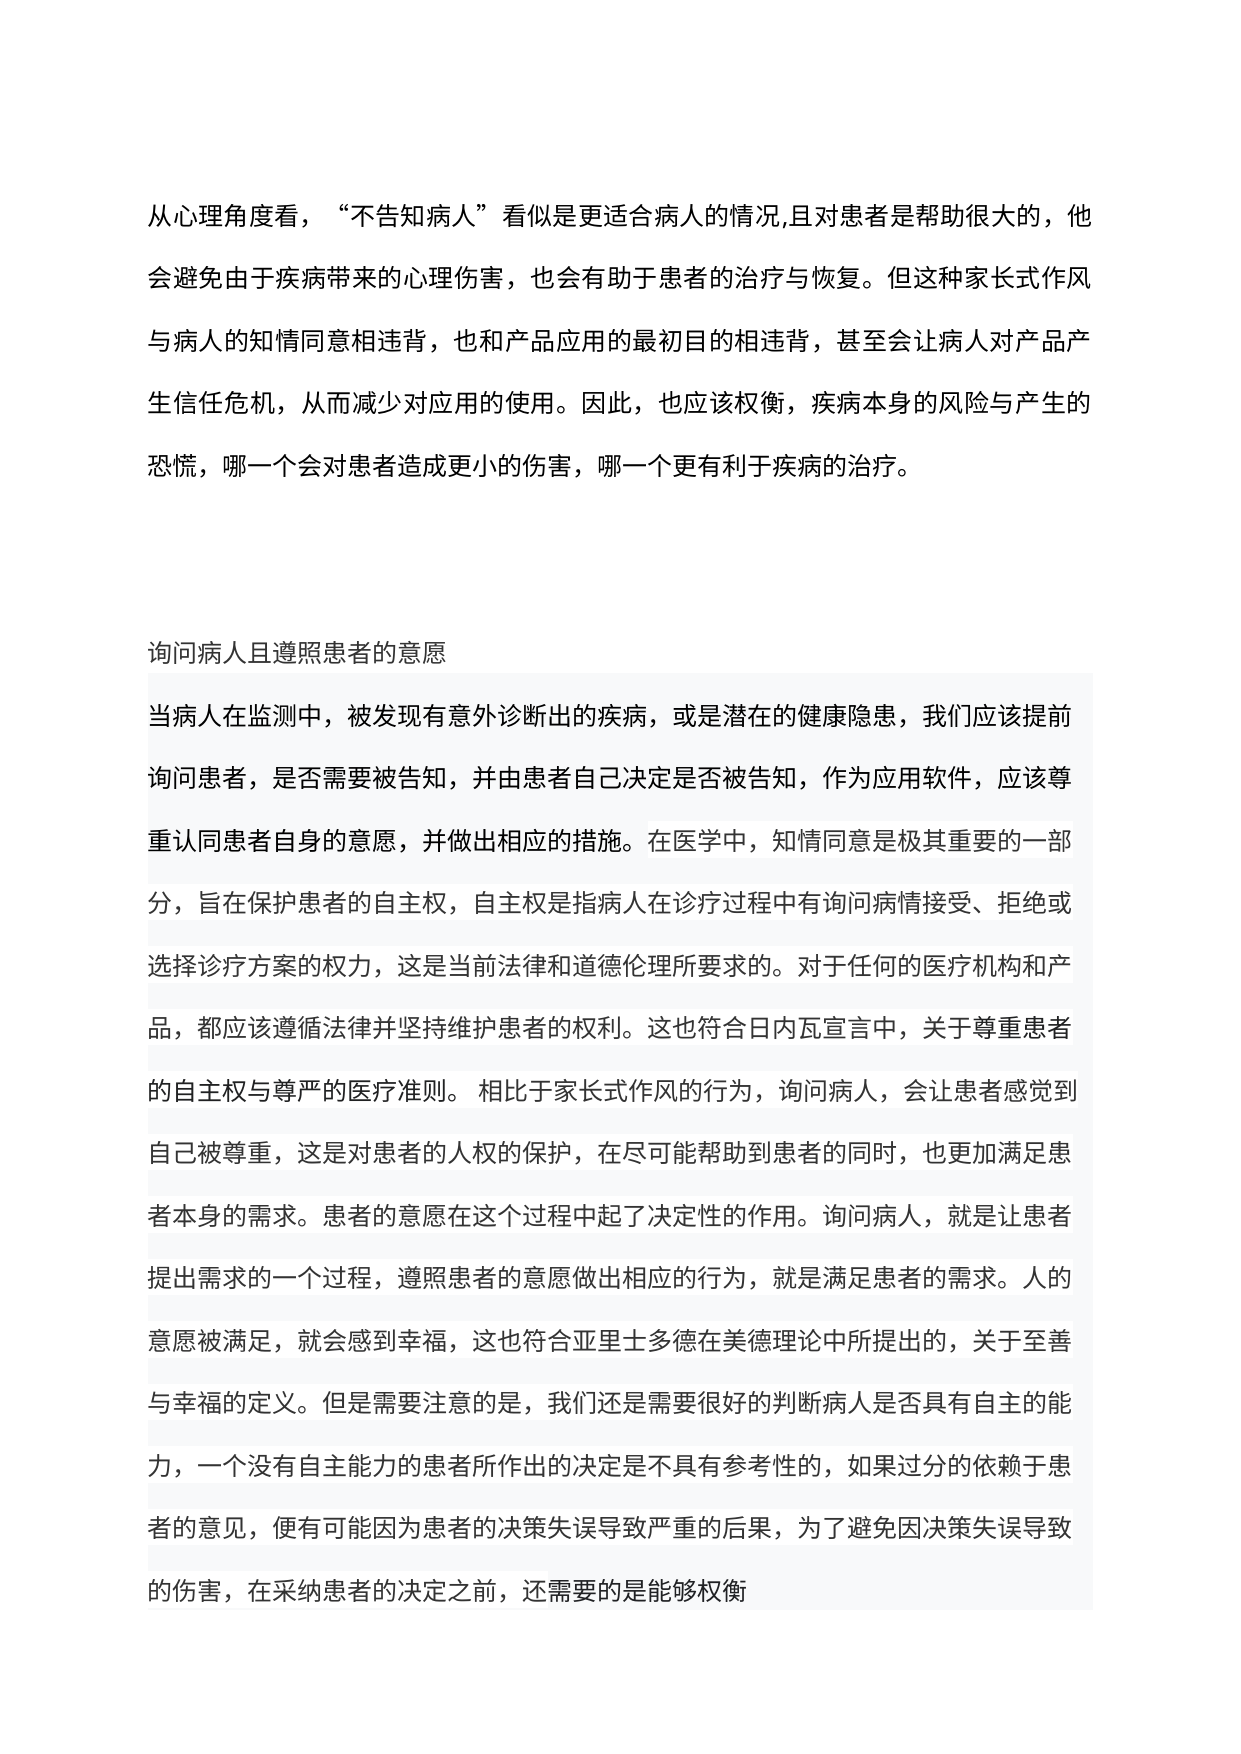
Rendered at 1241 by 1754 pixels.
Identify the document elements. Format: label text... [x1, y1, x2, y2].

text 询问病人且遵照患者的意愿 [148, 610, 1093, 673]
text 当病人在监测中，被发现有意外诊断出的疾病，或是潜在的健康隐患，我们应该提前询问患者，是否需要被告知，并由患者自己决定是否被告知，作为应用软件，应该尊重认同患者自身的意愿，并做出相应的措施。在医学中，知情同意是极其重要的一部分，旨在保护患者的自主权，自主权是指病人在诊疗过程中有询问病情接受、拒绝或选择诊疗方案的权力，这是当前法律和道德伦理所要求的。对于任何的医疗机构和产品，都应该遵循法律并坚持维护患者的权利。这也符合日内瓦宣言中，关于尊重患者的自主权与尊严的医疗准则。 相比于家长式作风的行为，询问病人，会让患者感觉到自己被尊重，这是对患者的人权的保护，在尽可能帮助到患者的同时，也更加满足患者本身的需求。患者的意愿在这个过程中起了决定性的作用。询问病人，就是让患者提出需求的一个过程，遵照患者的意愿做出相应的行为，就是满足患者的需求。人的意愿被满足，就会感到幸福，这也符合亚里士多德在美德理论中所提出的，关于至善与幸福的定义。但是需要注意的是，我们还是需要很好的判断病人是否具有自主的能力，一个没有自主能力的患者所作出的决定是不具有参考性的，如果过分的依赖于患者的意见，便有可能因为患者的决策失误导致严重的后果，为了避免因决策失误导致的伤害，在采纳患者的决定之前，还需要的是能够权衡 [148, 673, 1093, 1610]
text 从心理角度看，“不告知病人”看似是更适合病人的情况,且对患者是帮助很大的，他会避免由于疾病带来的心理伤害，也会有助于患者的治疗与恢复。但这种家长式作风与病人的知情同意相违背，也和产品应用的最初目的相违背，甚至会让病人对产品产生信任危机，从而减少对应用的使用。因此，也应该权衡，疾病本身的风险与产生的恐慌，哪一个会对患者造成更小的伤害，哪一个更有利于疾病的治疗。 [148, 173, 1093, 485]
